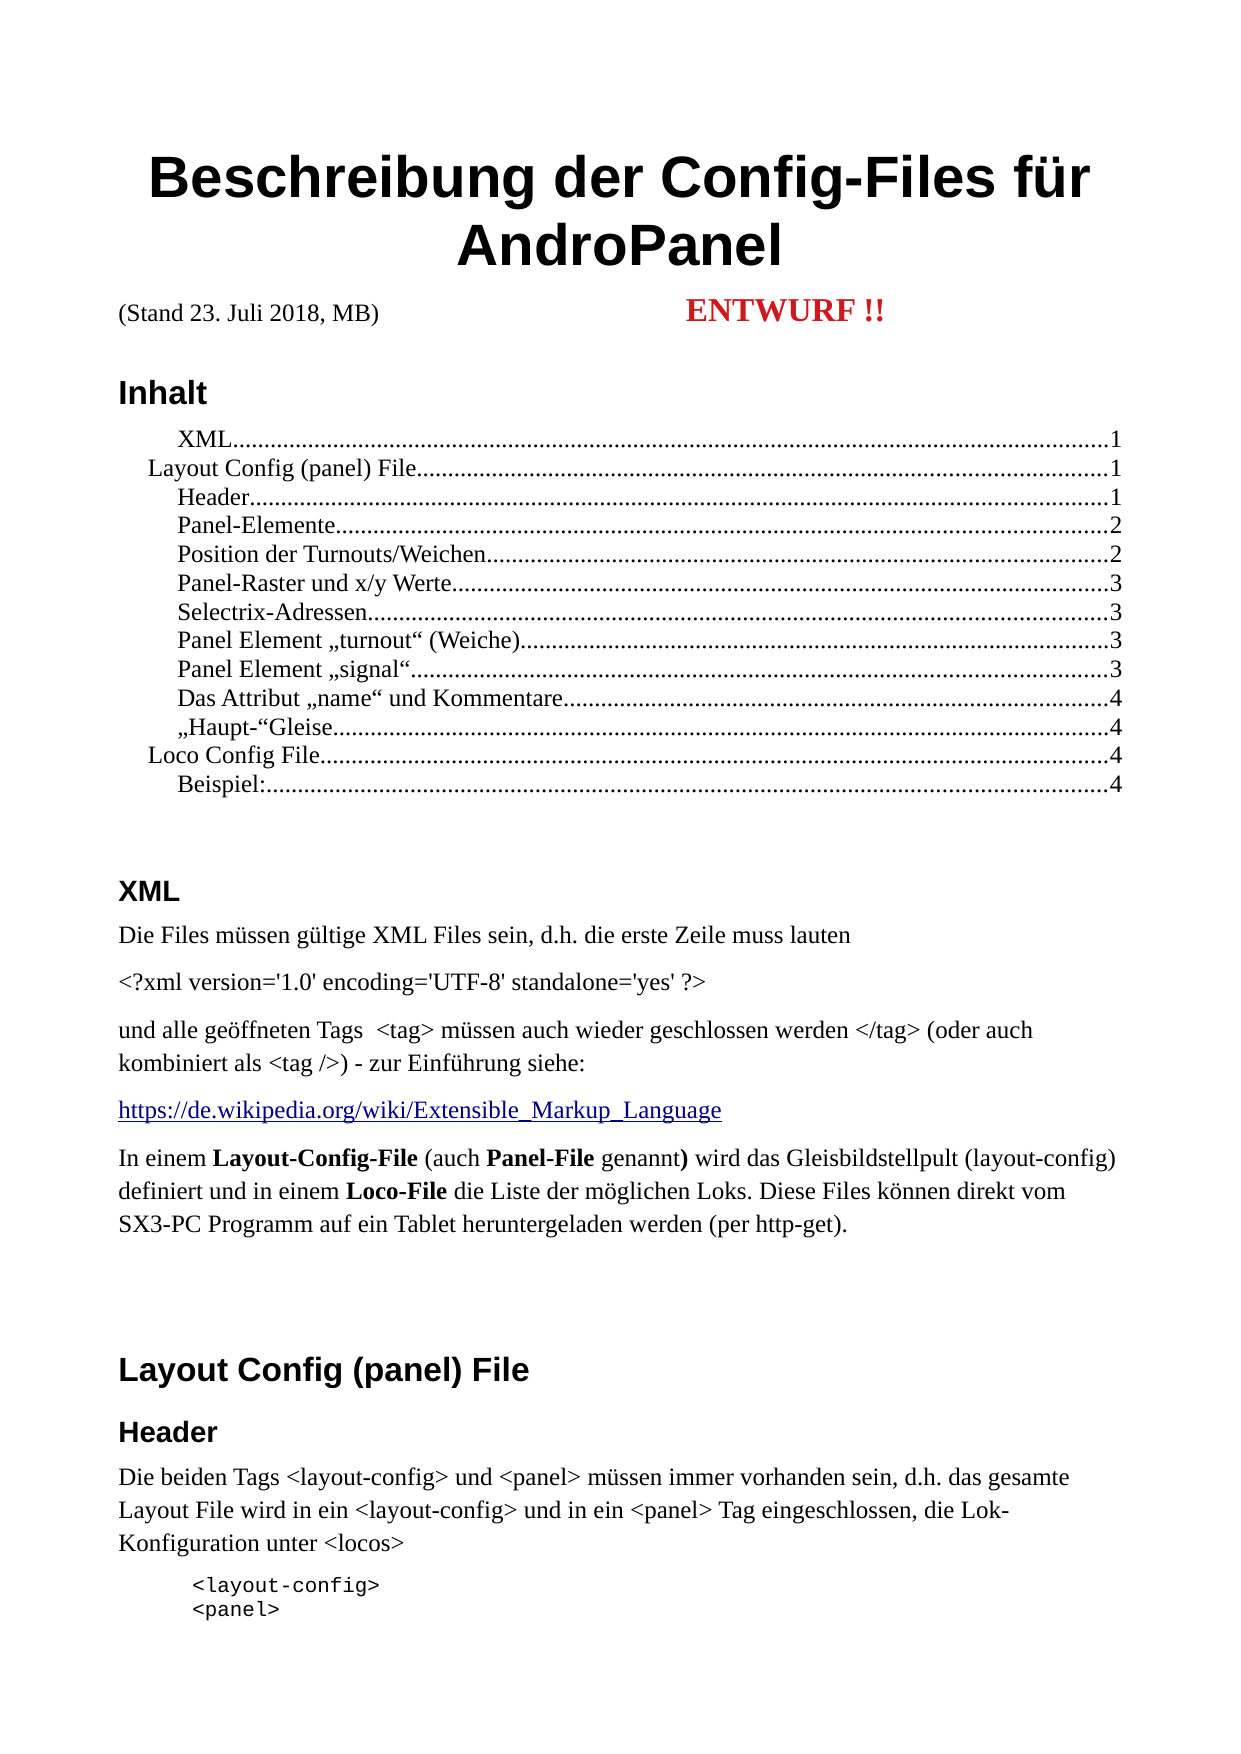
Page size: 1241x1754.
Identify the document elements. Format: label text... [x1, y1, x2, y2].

text Layout Config (panel) File 1 [148, 453, 1122, 482]
title Beschreibung der Config-Files für AndroPanel [118, 143, 1122, 277]
subtitle XML [118, 873, 1122, 907]
text <layout-config> [118, 1575, 1122, 1599]
text XML 1 [177, 424, 1122, 453]
text Position der Turnouts/Weichen 2 [177, 539, 1122, 568]
text (Stand 23. Juli 2018, MB) ENTWURF !! [118, 290, 1122, 328]
text In einem Layout-Config-File (auch Panel-File genannt) wird das Gleisbildstellpult (layout-config) definiert und in einem Loco-File die Liste der möglichen Loks. Diese Files können direkt vom SX3-PC Programm auf ein Tablet heruntergeladen werden (per http-get). [118, 1143, 1122, 1238]
text Panel-Raster und x/y Werte 3 [177, 568, 1122, 597]
text Panel-Elemente 2 [177, 511, 1122, 539]
text Die beiden Tags <layout-config> und <panel> müssen immer vorhanden sein, d.h. das gesamte Layout File wird in ein <layout-config> und in ein <panel> Tag eingeschlossen, die Lok-Konfiguration unter <locos> [118, 1462, 1122, 1556]
text Die Files müssen gültige XML Files sein, d.h. die erste Zeile muss lauten [118, 920, 1122, 948]
text <panel> [118, 1599, 1122, 1623]
text Header 1 [177, 482, 1122, 511]
text Panel Element „turnout“ (Weiche) 3 [177, 626, 1122, 654]
text <?xml version='1.0' encoding='UTF-8' standalone='yes' ?> [118, 967, 1122, 996]
text Beispiel: 4 [177, 769, 1122, 798]
text Selectrix-Adressen 3 [177, 597, 1122, 626]
text Panel Element „signal“ 3 [177, 654, 1122, 683]
text https://de.wikipedia.org/wiki/Extensible_Markup_Language [118, 1096, 1122, 1124]
subtitle Header [118, 1415, 1122, 1449]
text Loco Config File 4 [148, 741, 1122, 769]
subtitle Layout Config (panel) File [118, 1350, 1122, 1388]
subtitle Inhalt [118, 373, 1122, 412]
text „Haupt-“Gleise 4 [177, 712, 1122, 741]
text und alle geöffneten Tags <tag> müssen auch wieder geschlossen werden </tag> (oder auch kombiniert als <tag />) - zur Einführung siehe: [118, 1015, 1122, 1077]
text Das Attribut „name“ und Kommentare 4 [177, 683, 1122, 712]
